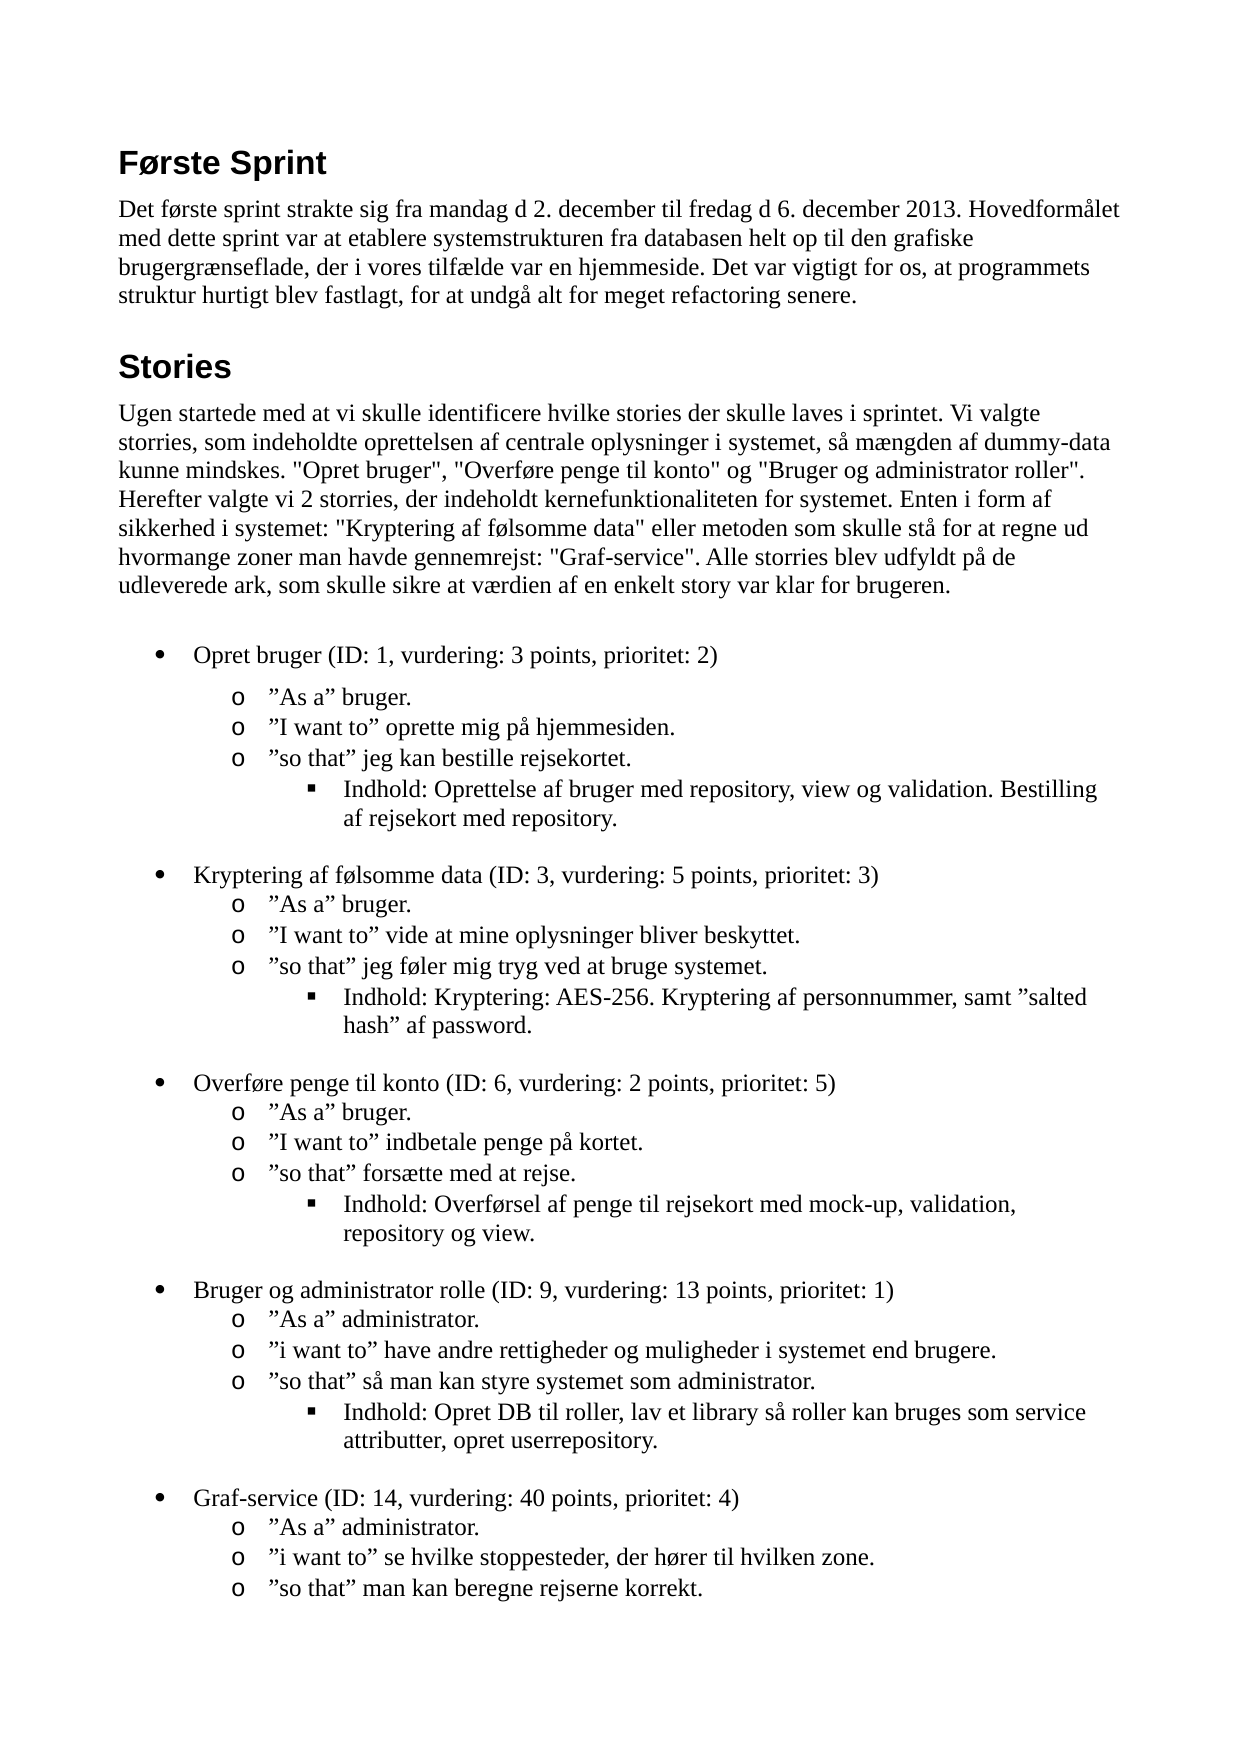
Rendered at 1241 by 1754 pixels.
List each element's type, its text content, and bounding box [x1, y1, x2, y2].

subtitle Første Sprint [118, 143, 1122, 182]
list Graf-service (ID: 14, vurdering: 40 points, prioritet: 4) [156, 1483, 1122, 1512]
list ”so that” man kan beregne rejserne korrekt. [231, 1573, 1122, 1604]
list ”As a” administrator. [231, 1512, 1122, 1542]
list Opret bruger (ID: 1, vurdering: 3 points, prioritet: 2) [156, 640, 1122, 669]
subtitle Stories [118, 347, 1122, 385]
list ”i want to” se hvilke stoppesteder, der hører til hvilken zone. [231, 1542, 1122, 1573]
list ”As a” bruger. [231, 1097, 1122, 1127]
list ”As a” bruger. [231, 682, 1122, 712]
list ”i want to” have andre rettigheder og muligheder i systemet end brugere. [231, 1335, 1122, 1366]
list ”so that” så man kan styre systemet som administrator. [231, 1366, 1122, 1397]
list Indhold: Overførsel af penge til rejsekort med mock-up, validation, repository og view. [306, 1189, 1122, 1247]
list Kryptering af følsomme data (ID: 3, vurdering: 5 points, prioritet: 3) [156, 860, 1122, 889]
list Indhold: Kryptering: AES-256. Kryptering af personnummer, samt ”salted hash” af password. [306, 982, 1122, 1039]
list ”so that” jeg kan bestille rejsekortet. [231, 743, 1122, 774]
list Indhold: Oprettelse af bruger med repository, view og validation. Bestilling af rejsekort med repository. [306, 774, 1122, 832]
list ”I want to” oprette mig på hjemmesiden. [231, 712, 1122, 743]
text Det første sprint strakte sig fra mandag d 2. december til fredag d 6. december 2013. Hovedformålet med dette sprint var at etablere systemstrukturen fra databasen helt op til den grafiske brugergrænseflade, der i vores tilfælde var en hjemmeside. Det var vigtigt for os, at programmets struktur hurtigt blev fastlagt, for at undgå alt for meget refactoring senere. [118, 194, 1122, 309]
list ”I want to” indbetale penge på kortet. [231, 1127, 1122, 1158]
list Bruger og administrator rolle (ID: 9, vurdering: 13 points, prioritet: 1) [156, 1275, 1122, 1304]
list Indhold: Opret DB til roller, lav et library så roller kan bruges som service attributter, opret userrepository. [306, 1397, 1122, 1454]
text Ugen startede med at vi skulle identificere hvilke stories der skulle laves i sprintet. Vi valgte storries, som indeholdte oprettelsen af centrale oplysninger i systemet, så mængden af dummy-data kunne mindskes. "Opret bruger", "Overføre penge til konto" og "Bruger og administrator roller". Herefter valgte vi 2 storries, der indeholdt kernefunktionaliteten for systemet. Enten i form af sikkerhed i systemet: "Kryptering af følsomme data" eller metoden som skulle stå for at regne ud hvormange zoner man havde gennemrejst: "Graf-service". Alle storries blev udfyldt på de udleverede ark, som skulle sikre at værdien af en enkelt story var klar for brugeren. [118, 398, 1122, 599]
list ”so that” forsætte med at rejse. [231, 1158, 1122, 1189]
list ”so that” jeg føler mig tryg ved at bruge systemet. [231, 951, 1122, 982]
list ”As a” administrator. [231, 1304, 1122, 1335]
list ”As a” bruger. [231, 889, 1122, 920]
list ”I want to” vide at mine oplysninger bliver beskyttet. [231, 920, 1122, 951]
list Overføre penge til konto (ID: 6, vurdering: 2 points, prioritet: 5) [156, 1068, 1122, 1097]
